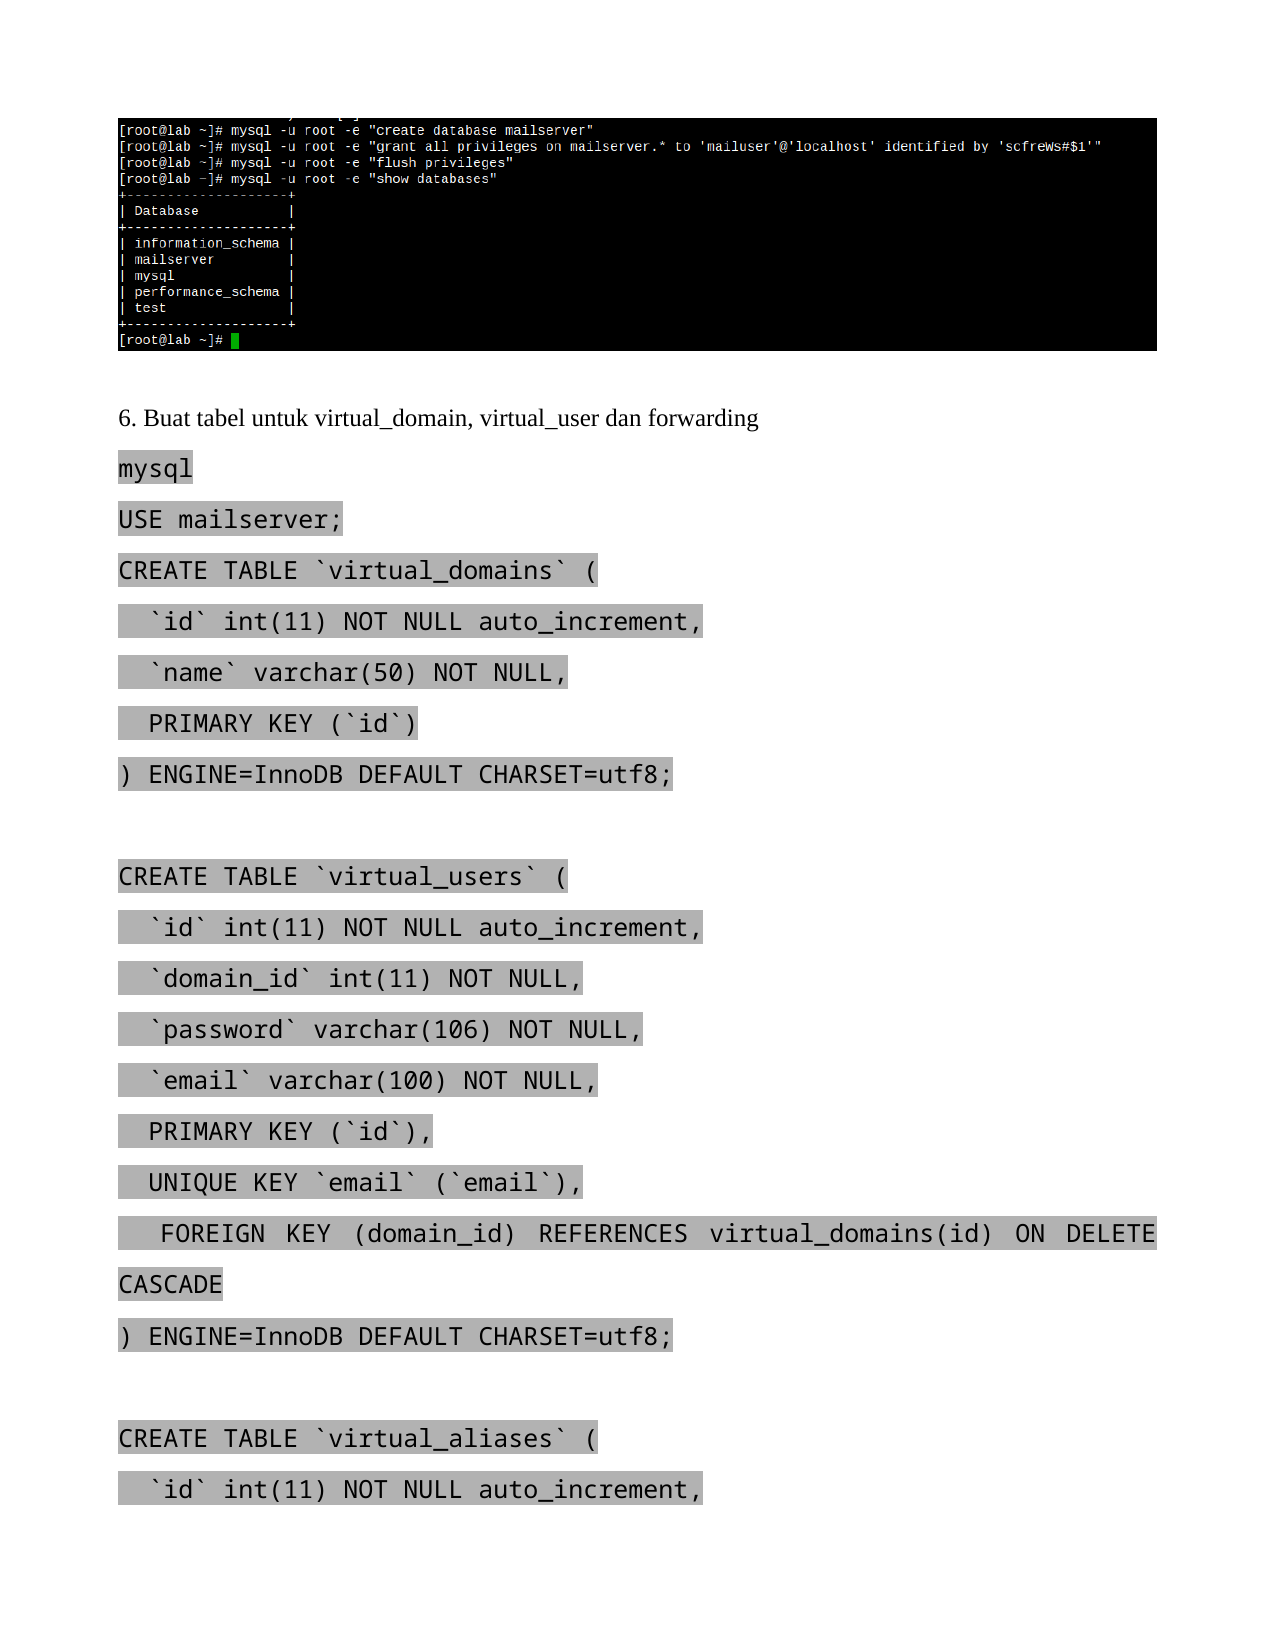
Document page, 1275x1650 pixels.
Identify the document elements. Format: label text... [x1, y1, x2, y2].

text CREATE TABLE `virtual_aliases` ( [598, 1420, 1157, 1454]
text `password` varchar(106) NOT NULL, [643, 1012, 1157, 1046]
text CREATE TABLE `virtual_users` ( [568, 859, 1157, 893]
text `name` varchar(50) NOT NULL, [118, 654, 1157, 689]
text mysql [193, 450, 1157, 484]
text 6. Buat tabel untuk virtual_domain, virtual_user dan forwarding [118, 403, 1157, 432]
text USE mailserver; [343, 501, 1157, 536]
text UNIQUE KEY `email` (`email`), [583, 1165, 1157, 1199]
text `id` int(11) NOT NULL auto_increment, [703, 1471, 1157, 1505]
text `email` varchar(100) NOT NULL, [598, 1063, 1157, 1097]
text `domain_id` int(11) NOT NULL, [583, 961, 1157, 995]
text CREATE TABLE `virtual_domains` ( [118, 552, 1157, 587]
text ) ENGINE=InnoDB DEFAULT CHARSET=utf8; [673, 757, 1157, 791]
text PRIMARY KEY (`id`) [418, 706, 1157, 740]
text FOREIGN KEY (domain_id) REFERENCES virtual_domains(id) ON DELETE CASCADE [118, 1250, 1157, 1301]
text PRIMARY KEY (`id`), [433, 1114, 1157, 1148]
picture [118, 118, 1157, 351]
text `id` int(11) NOT NULL auto_increment, [703, 910, 1157, 944]
text `id` int(11) NOT NULL auto_increment, [118, 603, 1157, 638]
text ) ENGINE=InnoDB DEFAULT CHARSET=utf8; [673, 1318, 1157, 1352]
